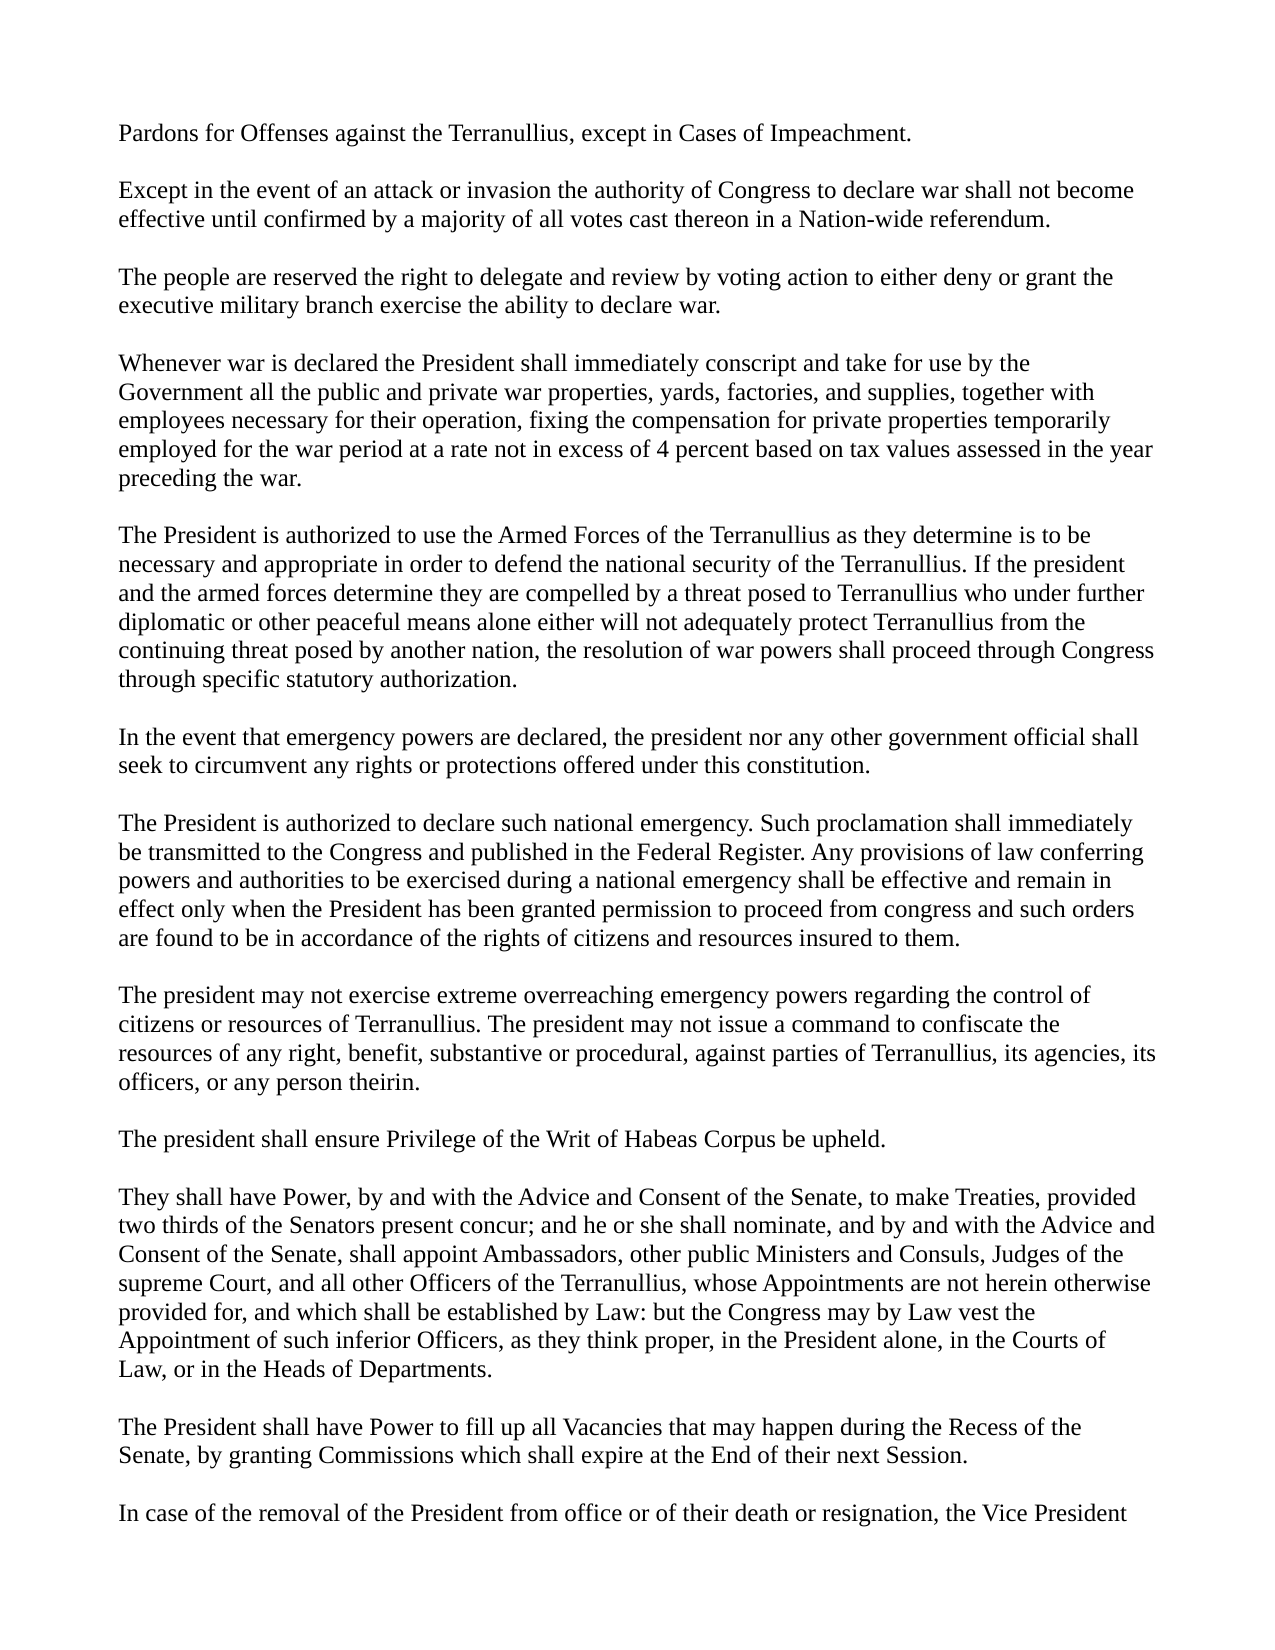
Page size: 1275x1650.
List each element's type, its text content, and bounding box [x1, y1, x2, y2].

text Pardons for Offenses against the Terranullius, except in Cases of Impeachment. Except in the event of an attack or invasion the authority of Congress to declare war shall not become effective until confirmed by a majority of all votes cast thereon in a Nation-wide referendum. The people are reserved the right to delegate and review by voting action to either deny or grant the executive military branch exercise the ability to declare war. Whenever war is declared the President shall immediately conscript and take for use by the Government all the public and private war properties, yards, factories, and supplies, together with employees necessary for their operation, fixing the compensation for private properties temporarily employed for the war period at a rate not in excess of 4 percent based on tax values assessed in the year preceding the war. The President is authorized to use the Armed Forces of the Terranullius as they determine is to be necessary and appropriate in order to defend the national security of the Terranullius. If the president and the armed forces determine they are compelled by a threat posed to Terranullius who under further diplomatic or other peaceful means alone either will not adequately protect Terranullius from the continuing threat posed by another nation, the resolution of war powers shall proceed through Congress through specific statutory authorization. In the event that emergency powers are declared, the president nor any other government official shall seek to circumvent any rights or protections offered under this constitution. The President is authorized to declare such national emergency. Such proclamation shall immediately be transmitted to the Congress and published in the Federal Register. Any provisions of law conferring powers and authorities to be exercised during a national emergency shall be effective and remain in effect only when the President has been granted permission to proceed from congress and such orders are found to be in accordance of the rights of citizens and resources insured to them. The president may not exercise extreme overreaching emergency powers regarding the control of citizens or resources of Terranullius. The president may not issue a command to confiscate the resources of any right, benefit, substantive or procedural, against parties of Terranullius, its agencies, its officers, or any person theirin. The president shall ensure Privilege of the Writ of Habeas Corpus be upheld. They shall have Power, by and with the Advice and Consent of the Senate, to make Treaties, provided two thirds of the Senators present concur; and he or she shall nominate, and by and with the Advice and Consent of the Senate, shall appoint Ambassadors, other public Ministers and Consuls, Judges of the supreme Court, and all other Officers of the Terranullius, whose Appointments are not herein otherwise provided for, and which shall be established by Law: but the Congress may by Law vest the Appointment of such inferior Officers, as they think proper, in the President alone, in the Courts of Law, or in the Heads of Departments. The President shall have Power to fill up all Vacancies that may happen during the Recess of the Senate, by granting Commissions which shall expire at the End of their next Session. In case of the removal of the President from office or of their death or resignation, the Vice President [118, 118, 1157, 1527]
